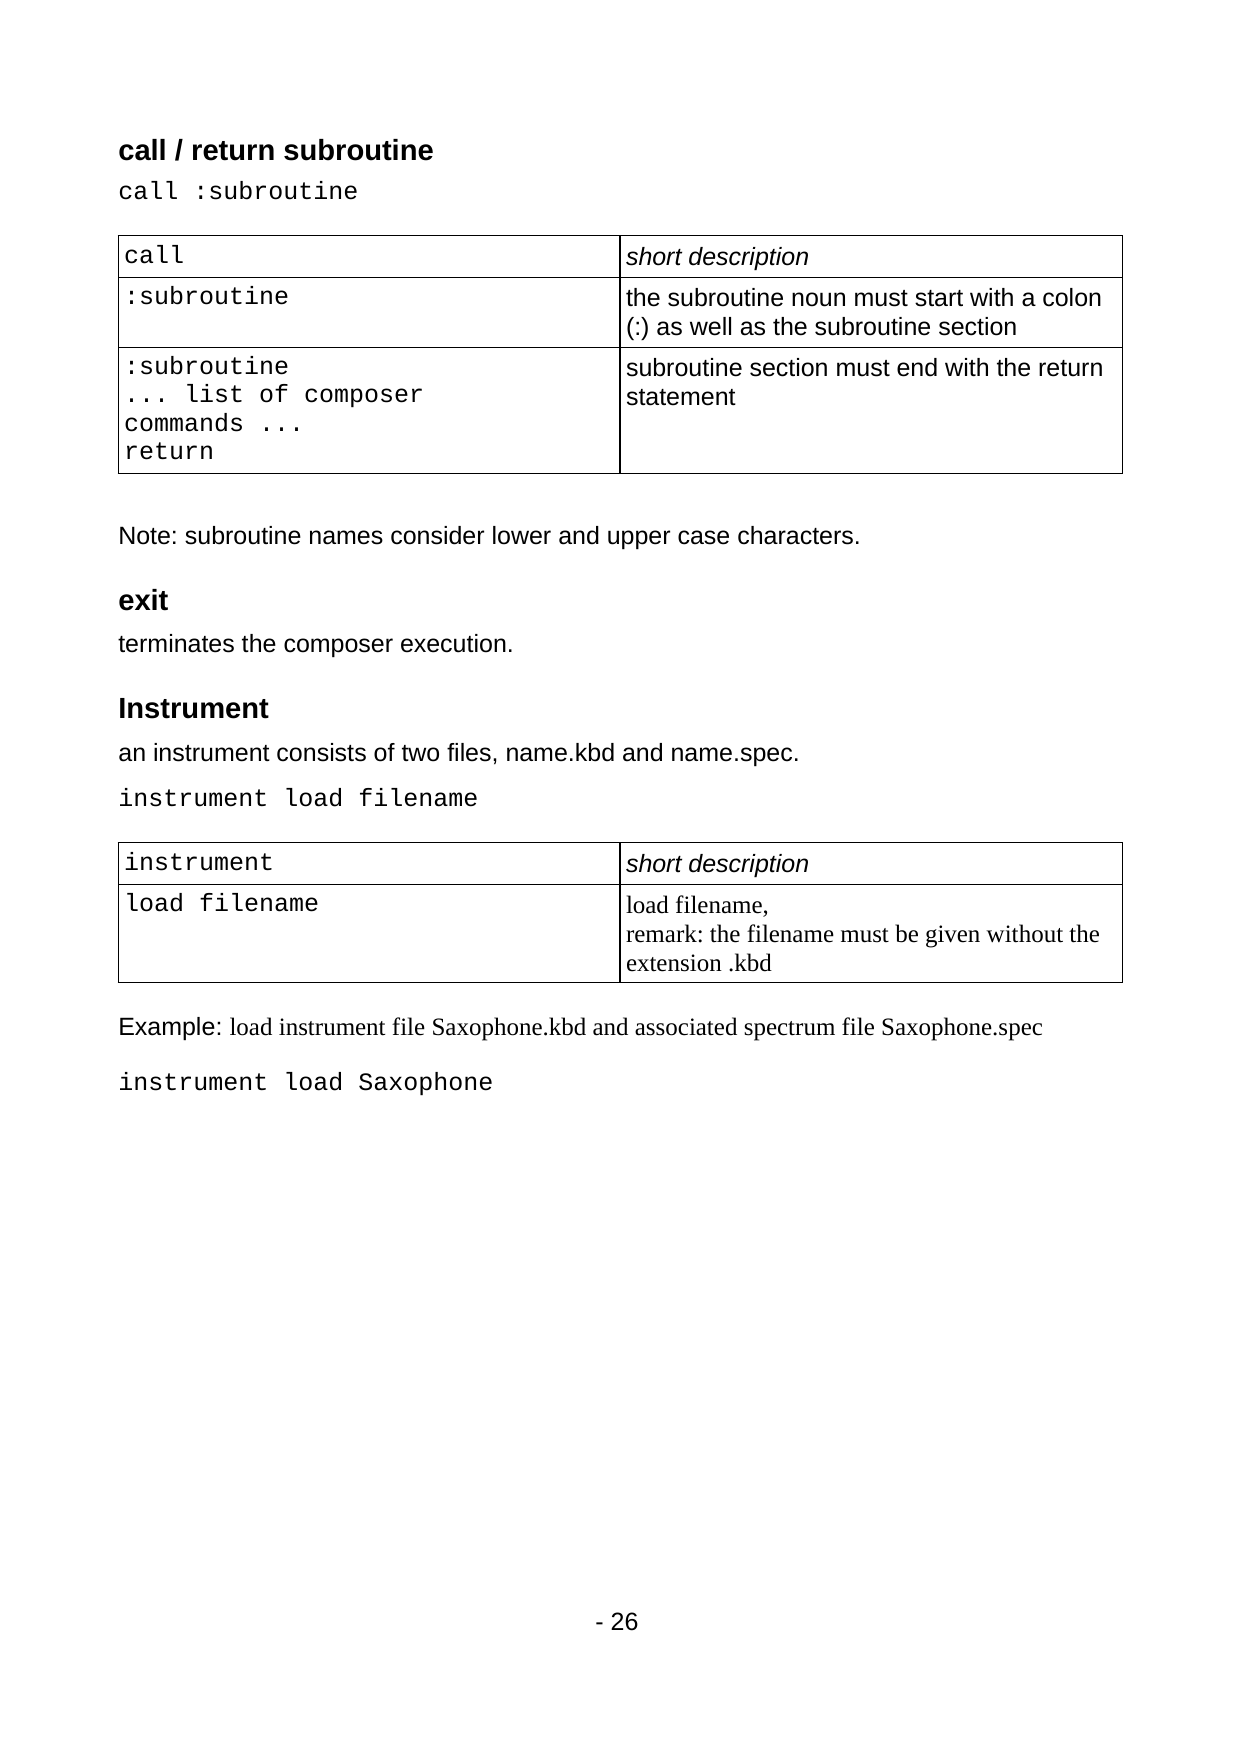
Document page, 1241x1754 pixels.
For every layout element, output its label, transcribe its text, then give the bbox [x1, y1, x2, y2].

text terminates the composer execution. [118, 629, 1122, 658]
text an instrument consists of two files, name.kbd and name.spec. [118, 738, 1122, 766]
table_cell :subroutine ... list of composer commands ... return [119, 348, 619, 472]
table_header instrument [119, 843, 619, 883]
text Note: subroutine names consider lower and upper case characters. [118, 521, 1122, 550]
text instrument load Saxophone [118, 1070, 1122, 1098]
table_header short description [621, 236, 1122, 277]
text call :subroutine [118, 179, 1122, 207]
table_cell subroutine section must end with the return statement [621, 348, 1122, 472]
table_cell load filename [119, 885, 619, 982]
text Example: load instrument file Saxophone.kbd and associated spectrum file Saxophone.spec [118, 1012, 1122, 1041]
table_cell load filename, remark: the filename must be given without the extension .kbd [621, 885, 1122, 982]
subtitle call / return subroutine [118, 133, 1122, 166]
table_cell the subroutine noun must start with a colon (:) as well as the subroutine section [621, 278, 1122, 347]
table_cell :subroutine [119, 278, 619, 347]
text instrument load filename [118, 785, 1122, 813]
table_header short description [621, 843, 1122, 883]
subtitle Instrument [118, 692, 1122, 725]
subtitle exit [118, 583, 1122, 617]
table_header call [119, 236, 619, 277]
